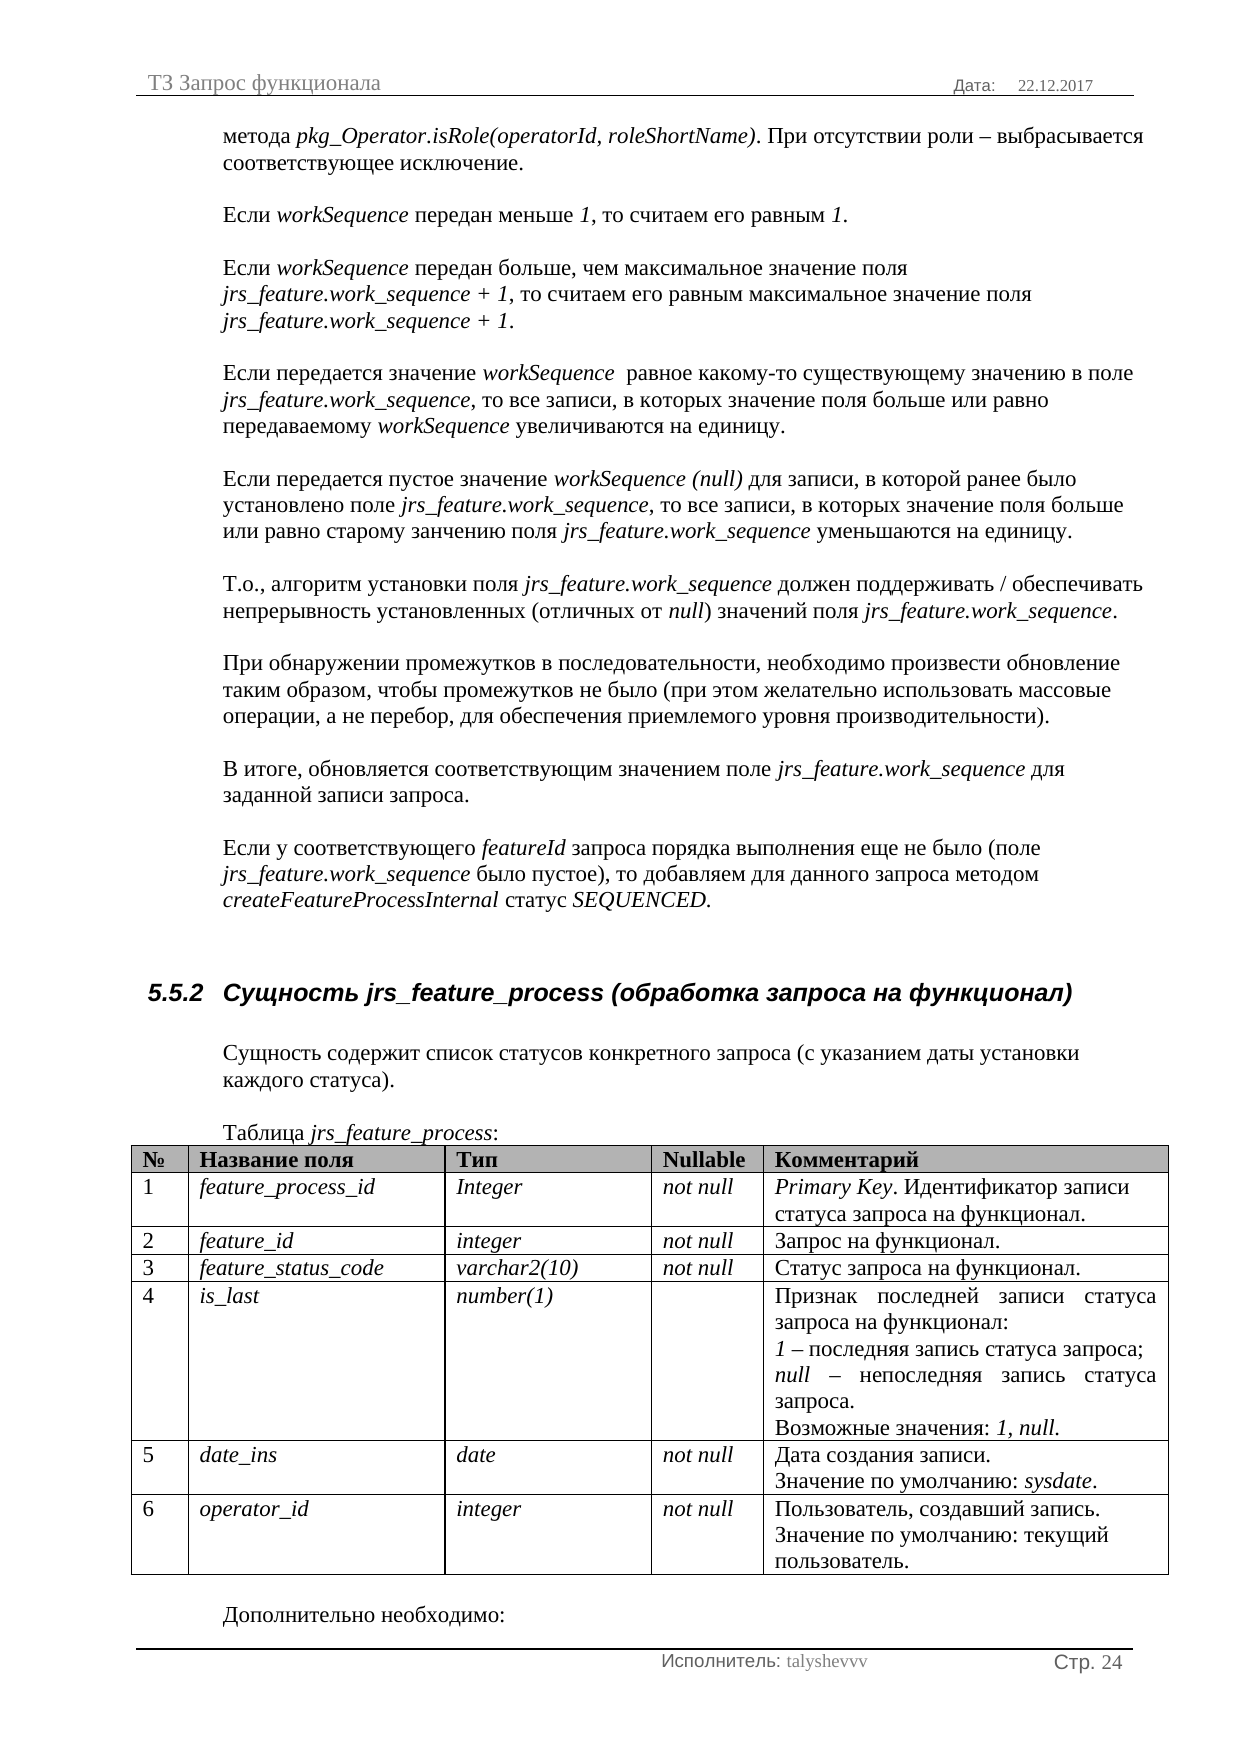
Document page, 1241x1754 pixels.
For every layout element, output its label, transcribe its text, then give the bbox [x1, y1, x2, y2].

text Таблица jrs_feature_process: [223, 1118, 1152, 1145]
table_cell integer [446, 1227, 651, 1253]
table_cell 2 [132, 1227, 188, 1253]
text При обнаружении промежутков в последовательности, необходимо произвести обновление таким образом, чтобы промежутков не было (при этом желательно использовать массовые операции, а не перебор, для обеспечения приемлемого уровня производительности). [223, 649, 1152, 728]
subtitle Сущность jrs_feature_process (обработка запроса на функционал) [148, 978, 1152, 1007]
table_cell 6 [132, 1495, 188, 1574]
table_cell Дата создания записи. Значение по умолчанию: sysdate. [764, 1441, 1168, 1494]
text Если передается пустое значение workSequence (null) для записи, в которой ранее было установлено поле jrs_feature.work_sequence, то все записи, в которых значение поля больше или равно старому занчению поля jrs_feature.work_sequence уменьшаются на единицу. [223, 465, 1152, 544]
text Т.о., алгоритм установки поля jrs_feature.work_sequence должен поддерживать / обеспечивать непрерывность установленных (отличных от null) значений поля jrs_feature.work_sequence. [223, 570, 1152, 623]
table_cell feature_process_id [189, 1173, 444, 1226]
table_cell [652, 1282, 763, 1440]
table_cell Статус запроса на функционал. [764, 1255, 1168, 1281]
table_cell 1 [132, 1173, 188, 1226]
table_cell feature_status_code [189, 1255, 444, 1281]
table_cell Пользователь, создавший запись. Значение по умолчанию: текущий пользователь. [764, 1495, 1168, 1574]
table_header Комментарий [764, 1146, 1168, 1172]
table_cell 5 [132, 1441, 188, 1494]
text метода pkg_Operator.isRole(operatorId, roleShortName). При отсутствии роли – выбрасывается соответствующее исключение. [223, 122, 1152, 175]
table_cell date_ins [189, 1441, 444, 1494]
table_cell 4 [132, 1282, 188, 1440]
text Если у соответствующего featureId запроса порядка выполнения еще не было (поле jrs_feature.work_sequence было пустое), то добавляем для данного запроса методом createFeatureProcessInternal статус SEQUENCED. [223, 834, 1152, 913]
table_cell varchar2(10) [446, 1255, 651, 1281]
table_cell not null [652, 1495, 763, 1574]
table_header Nullable [652, 1146, 763, 1172]
table_header № [132, 1146, 188, 1172]
table_cell Integer [446, 1173, 651, 1226]
table_cell not null [652, 1441, 763, 1494]
text В итоге, обновляется соответствующим значением поле jrs_feature.work_sequence для заданной записи запроса. [223, 755, 1152, 807]
table_cell not null [652, 1173, 763, 1226]
table_header Тип [446, 1146, 651, 1172]
table_header Название поля [189, 1146, 444, 1172]
table_cell Запрос на функционал. [764, 1227, 1168, 1253]
table_cell feature_id [189, 1227, 444, 1253]
text Сущность содержит список статусов конкретного запроса (с указанием даты установки каждого статуса). [223, 1039, 1152, 1092]
table_cell not null [652, 1227, 763, 1253]
text Дополнительно необходимо: [223, 1601, 1152, 1628]
table_cell not null [652, 1255, 763, 1281]
table_cell Признак последней записи статуса запроса на функционал: 1 – последняя запись статуса запроса; null – непоследняя запись статуса запроса. Возможные значения: 1, null. [764, 1282, 1168, 1440]
table_cell operator_id [189, 1495, 444, 1574]
table_cell 3 [132, 1255, 188, 1281]
table_cell date [446, 1441, 651, 1494]
table_cell number(1) [446, 1282, 651, 1440]
text Если workSequence передан меньше 1, то считаем его равным 1. [223, 201, 1152, 228]
text Если workSequence передан больше, чем максимальное значение поля jrs_feature.work_sequence + 1, то считаем его равным максимальное значение поля jrs_feature.work_sequence + 1. [223, 254, 1152, 333]
table_cell integer [446, 1495, 651, 1574]
table_cell Primary Key. Идентификатор записи статуса запроса на функционал. [764, 1173, 1168, 1226]
text Если передается значение workSequence равное какому-то существующему значению в поле jrs_feature.work_sequence, то все записи, в которых значение поля больше или равно передаваемому workSequence увеличиваются на единицу. [223, 359, 1152, 438]
table_cell is_last [189, 1282, 444, 1440]
